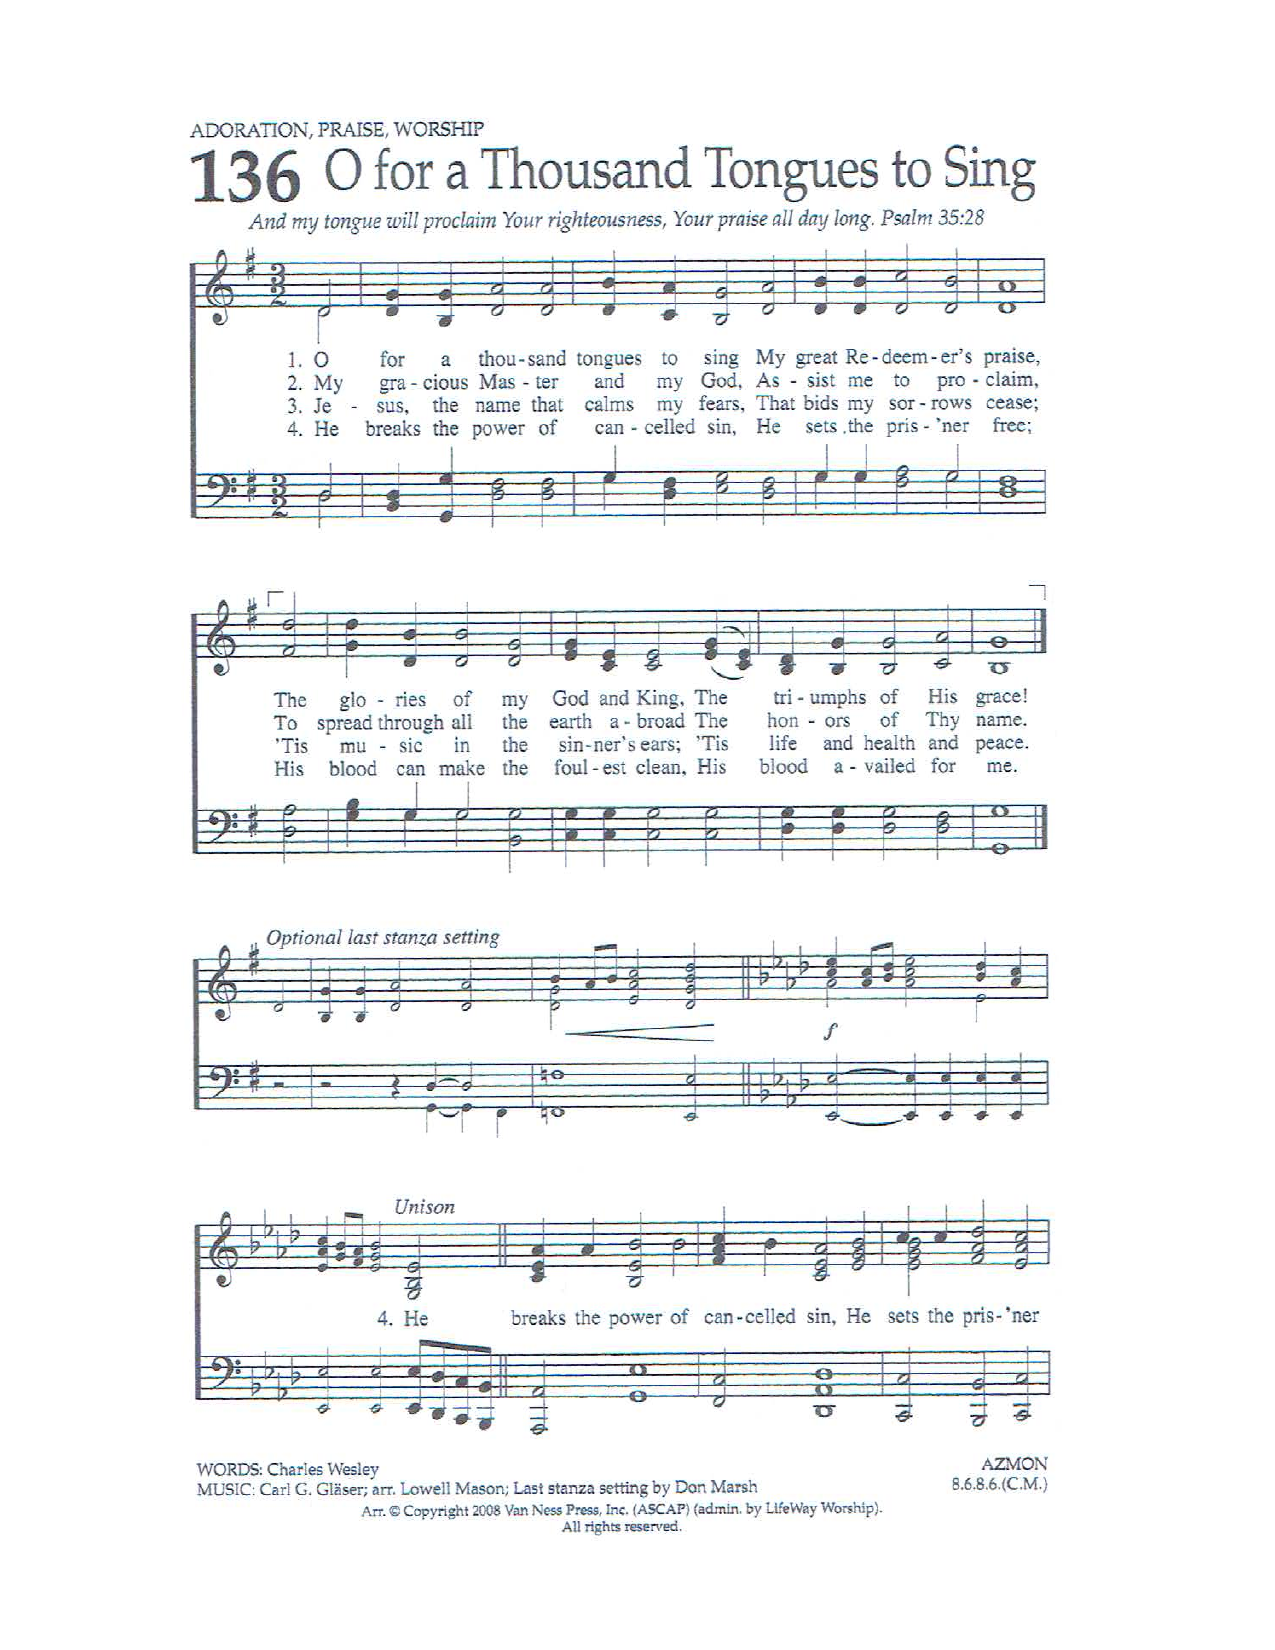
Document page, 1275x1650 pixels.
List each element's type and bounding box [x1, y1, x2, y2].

picture [169, 97, 1065, 1542]
